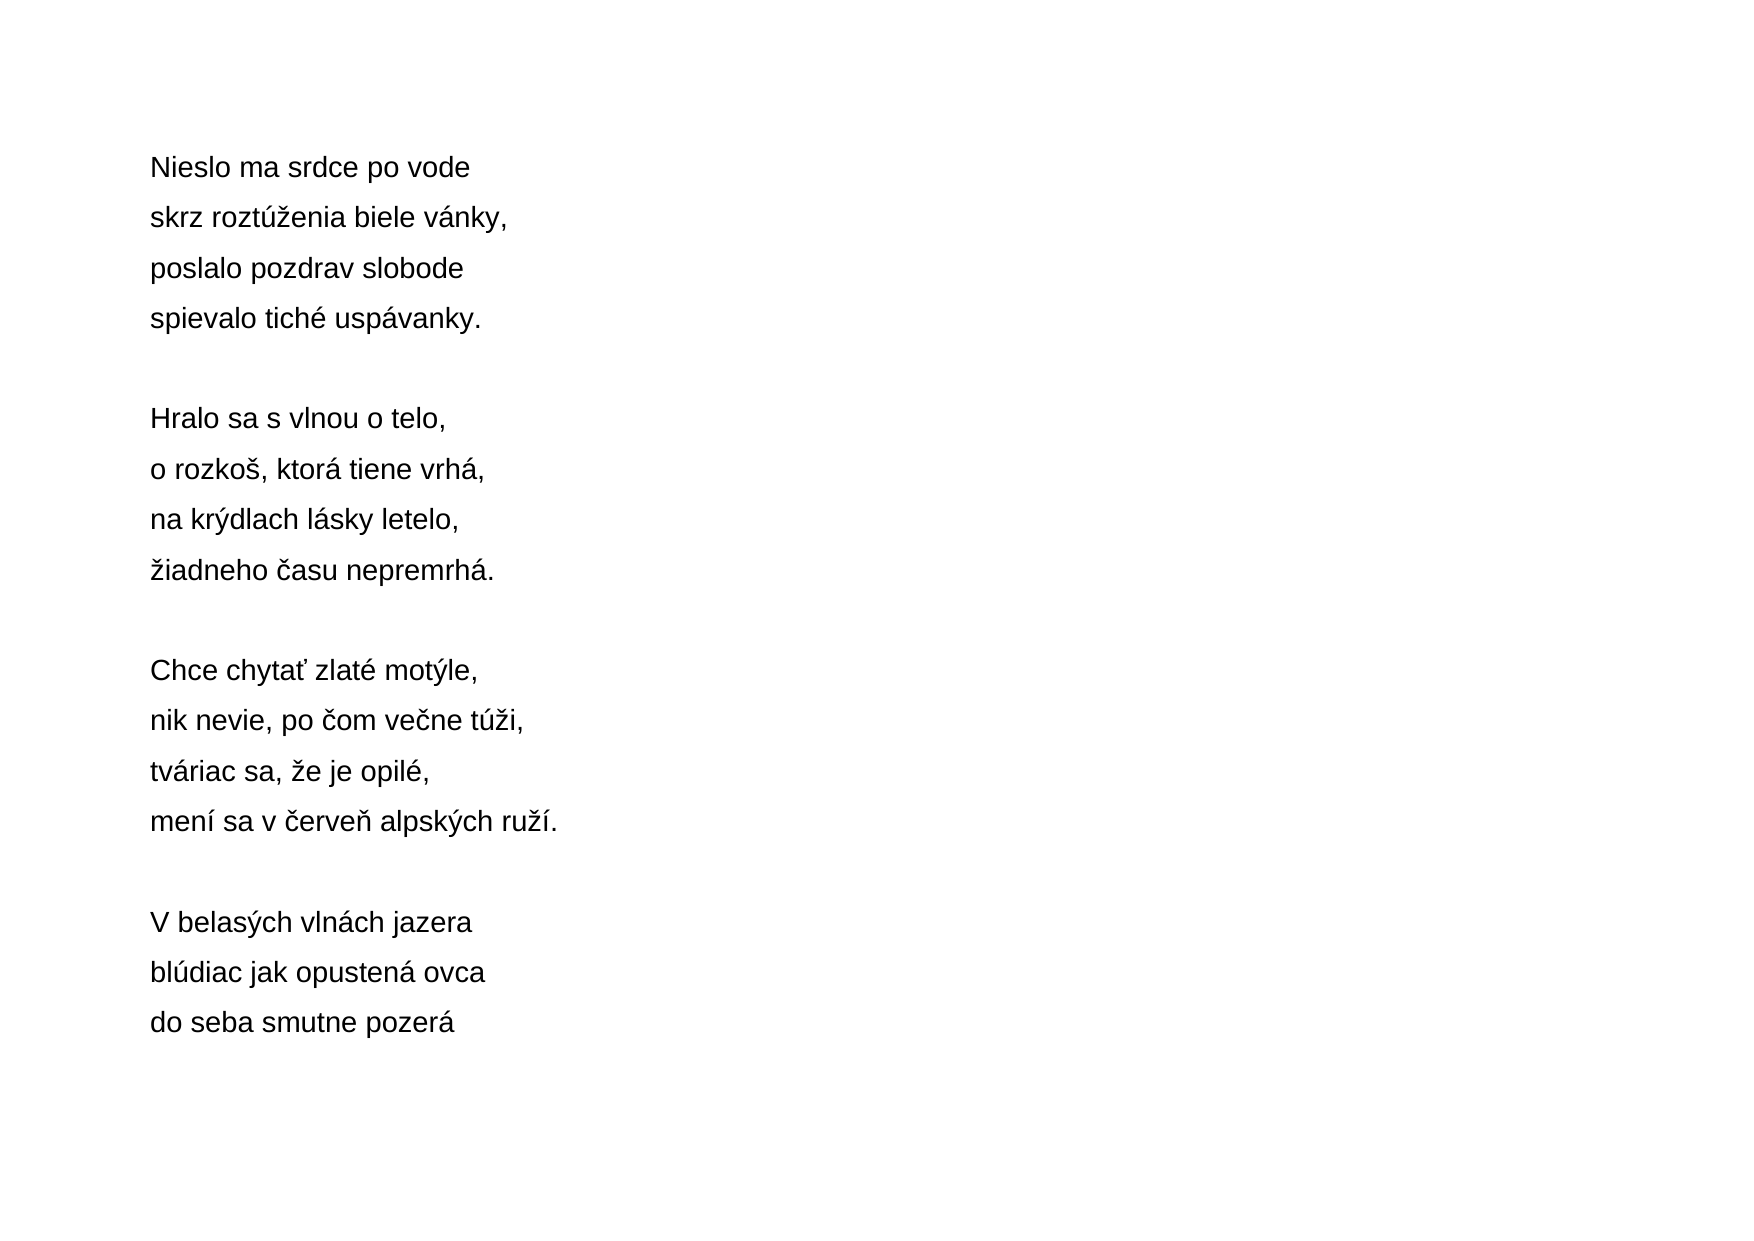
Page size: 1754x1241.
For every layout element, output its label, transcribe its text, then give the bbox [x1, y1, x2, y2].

text tváriac sa, že je opilé, [150, 754, 1243, 787]
text skrz roztúženia biele vánky, [150, 200, 1243, 234]
text mení sa v červeň alpských ruží. [150, 804, 1243, 838]
text na krýdlach lásky letelo, [150, 502, 1243, 536]
text poslalo pozdrav slobode [150, 251, 1243, 284]
text Nieslo ma srdce po vode [150, 150, 1243, 183]
text Chce chytať zlaté motýle, [150, 653, 1243, 687]
text nik nevie, po čom večne túži, [150, 703, 1243, 737]
text Hralo sa s vlnou o telo, [150, 402, 1243, 435]
text V belasých vlnách jazera [150, 905, 1243, 938]
text žiadneho času nepremrhá. [150, 552, 1243, 586]
text do seba smutne pozerá [150, 1005, 1243, 1039]
text o rozkoš, ktorá tiene vrhá, [150, 452, 1243, 485]
text blúdiac jak opustená ovca [150, 955, 1243, 988]
text spievalo tiché uspávanky. [150, 301, 1243, 334]
